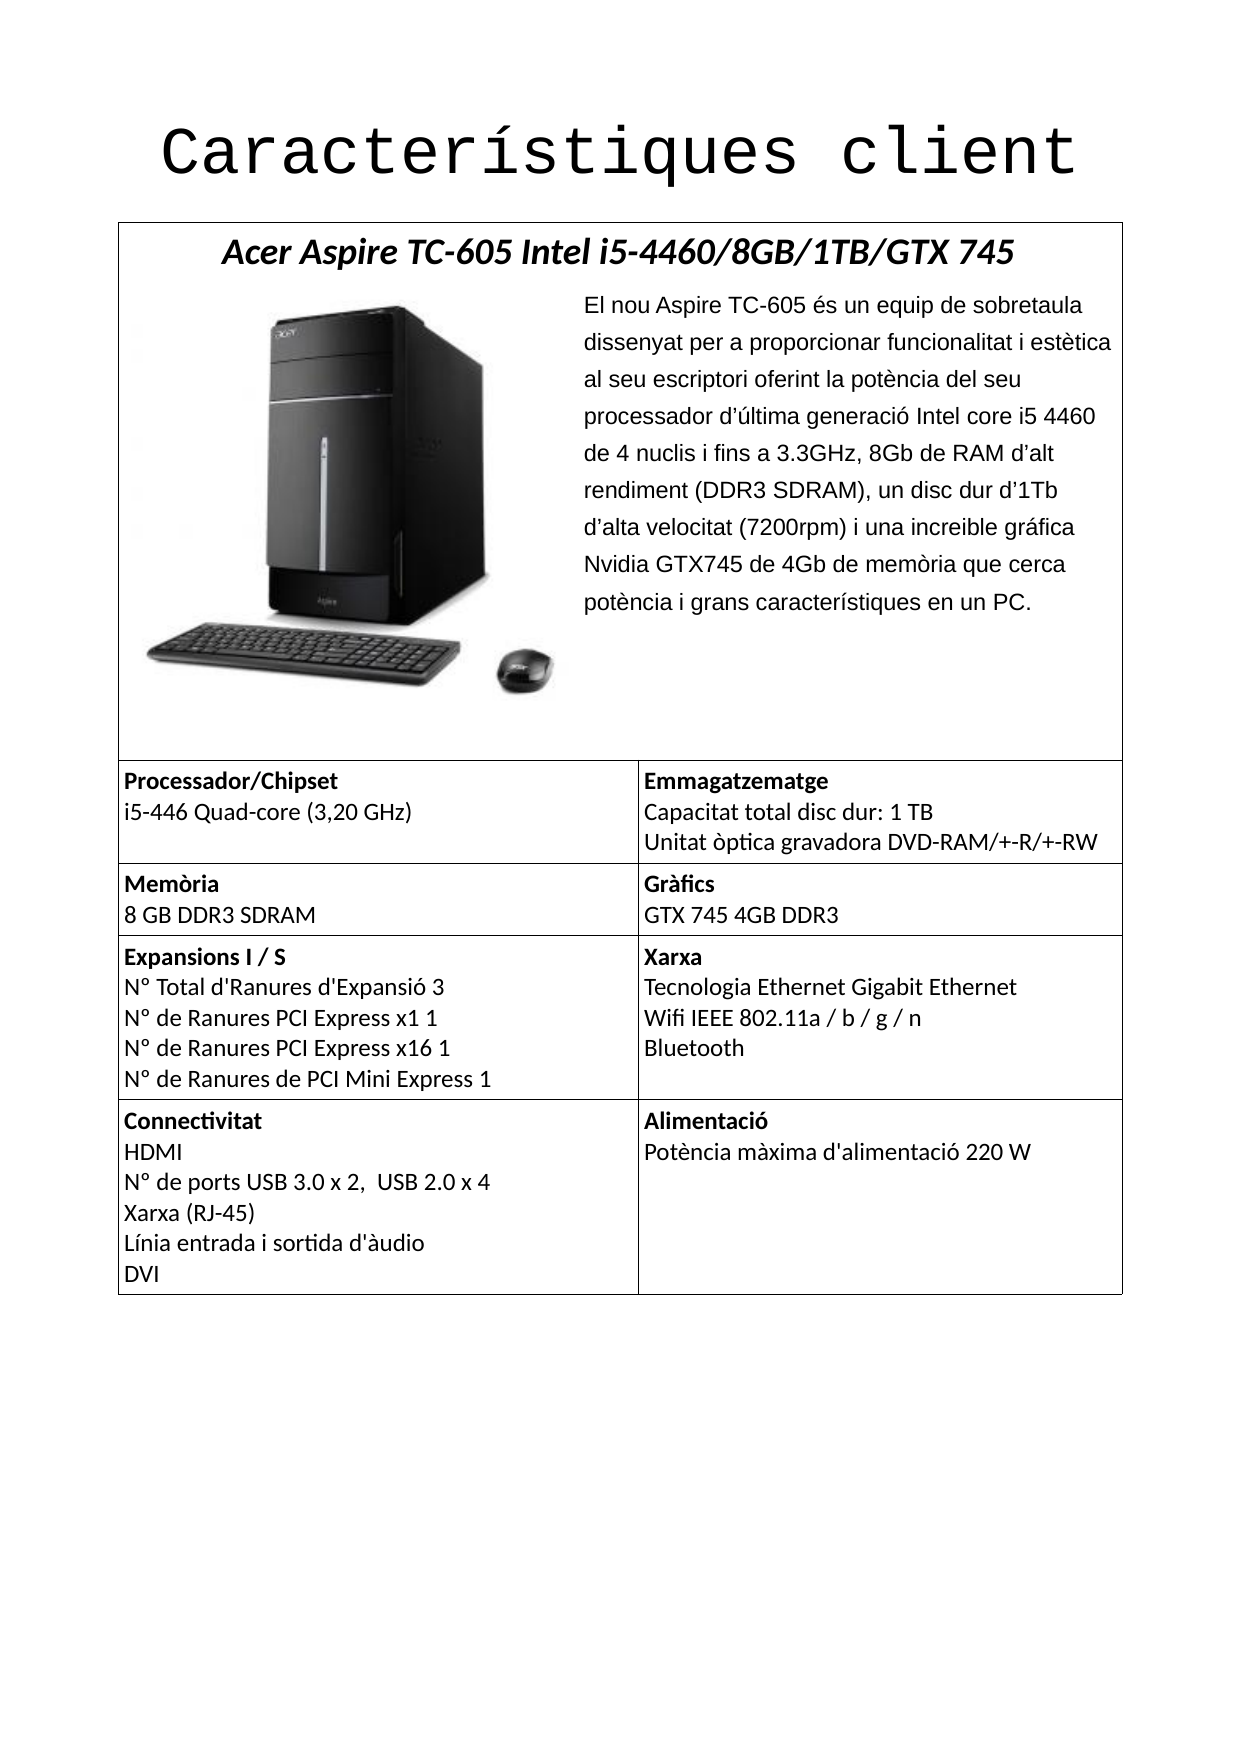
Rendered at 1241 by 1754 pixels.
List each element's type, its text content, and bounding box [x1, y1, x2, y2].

picture [130, 275, 584, 729]
table_cell Xarxa Tecnologia Ethernet Gigabit Ethernet Wifi IEEE 802.11a / b / g / n Bluetooth [639, 936, 1122, 1099]
text Característiques client [118, 118, 1122, 194]
table_cell Memòria 8 GB DDR3 SDRAM [119, 864, 638, 935]
table_cell Emmagatzematge Capacitat total disc dur: 1 TB Unitat òptica gravadora DVD-RAM/+-R/+-RW [639, 761, 1122, 863]
table_cell Connectivitat HDMI Nº de ports USB 3.0 x 2, USB 2.0 x 4 Xarxa (RJ-45) Línia entrada i sortida d'àudio DVI [119, 1100, 638, 1294]
table_cell Processador/Chipset i5-446 Quad-core (3,20 GHz) [119, 761, 638, 863]
table_header Acer Aspire TC-605 Intel i5-4460/8GB/1TB/GTX 745 El nou Aspire TC-605 és un equip de sobretaula dissenyat per a proporcionar funcionalitat i estètica al seu escriptori oferint la potència del seu processador d’última generació Intel core i5 4460 de 4 nuclis i fins a 3.3GHz, 8Gb de RAM d’alt rendiment (DDR3 SDRAM), un disc dur d’1Tb d’alta velocitat (7200rpm) i una increible gráfica Nvidia GTX745 de 4Gb de memòria que cerca potència i grans característiques en un PC. [119, 223, 1122, 759]
table_cell Gràfics GTX 745 4GB DDR3 [639, 864, 1122, 935]
table_cell Expansions I / S Nº Total d'Ranures d'Expansió 3 Nº de Ranures PCI Express x1 1 Nº de Ranures PCI Express x16 1 Nº de Ranures de PCI Mini Express 1 [119, 936, 638, 1099]
text [118, 1398, 1122, 1532]
table_cell Alimentació Potència màxima d'alimentació 220 W [639, 1100, 1122, 1294]
